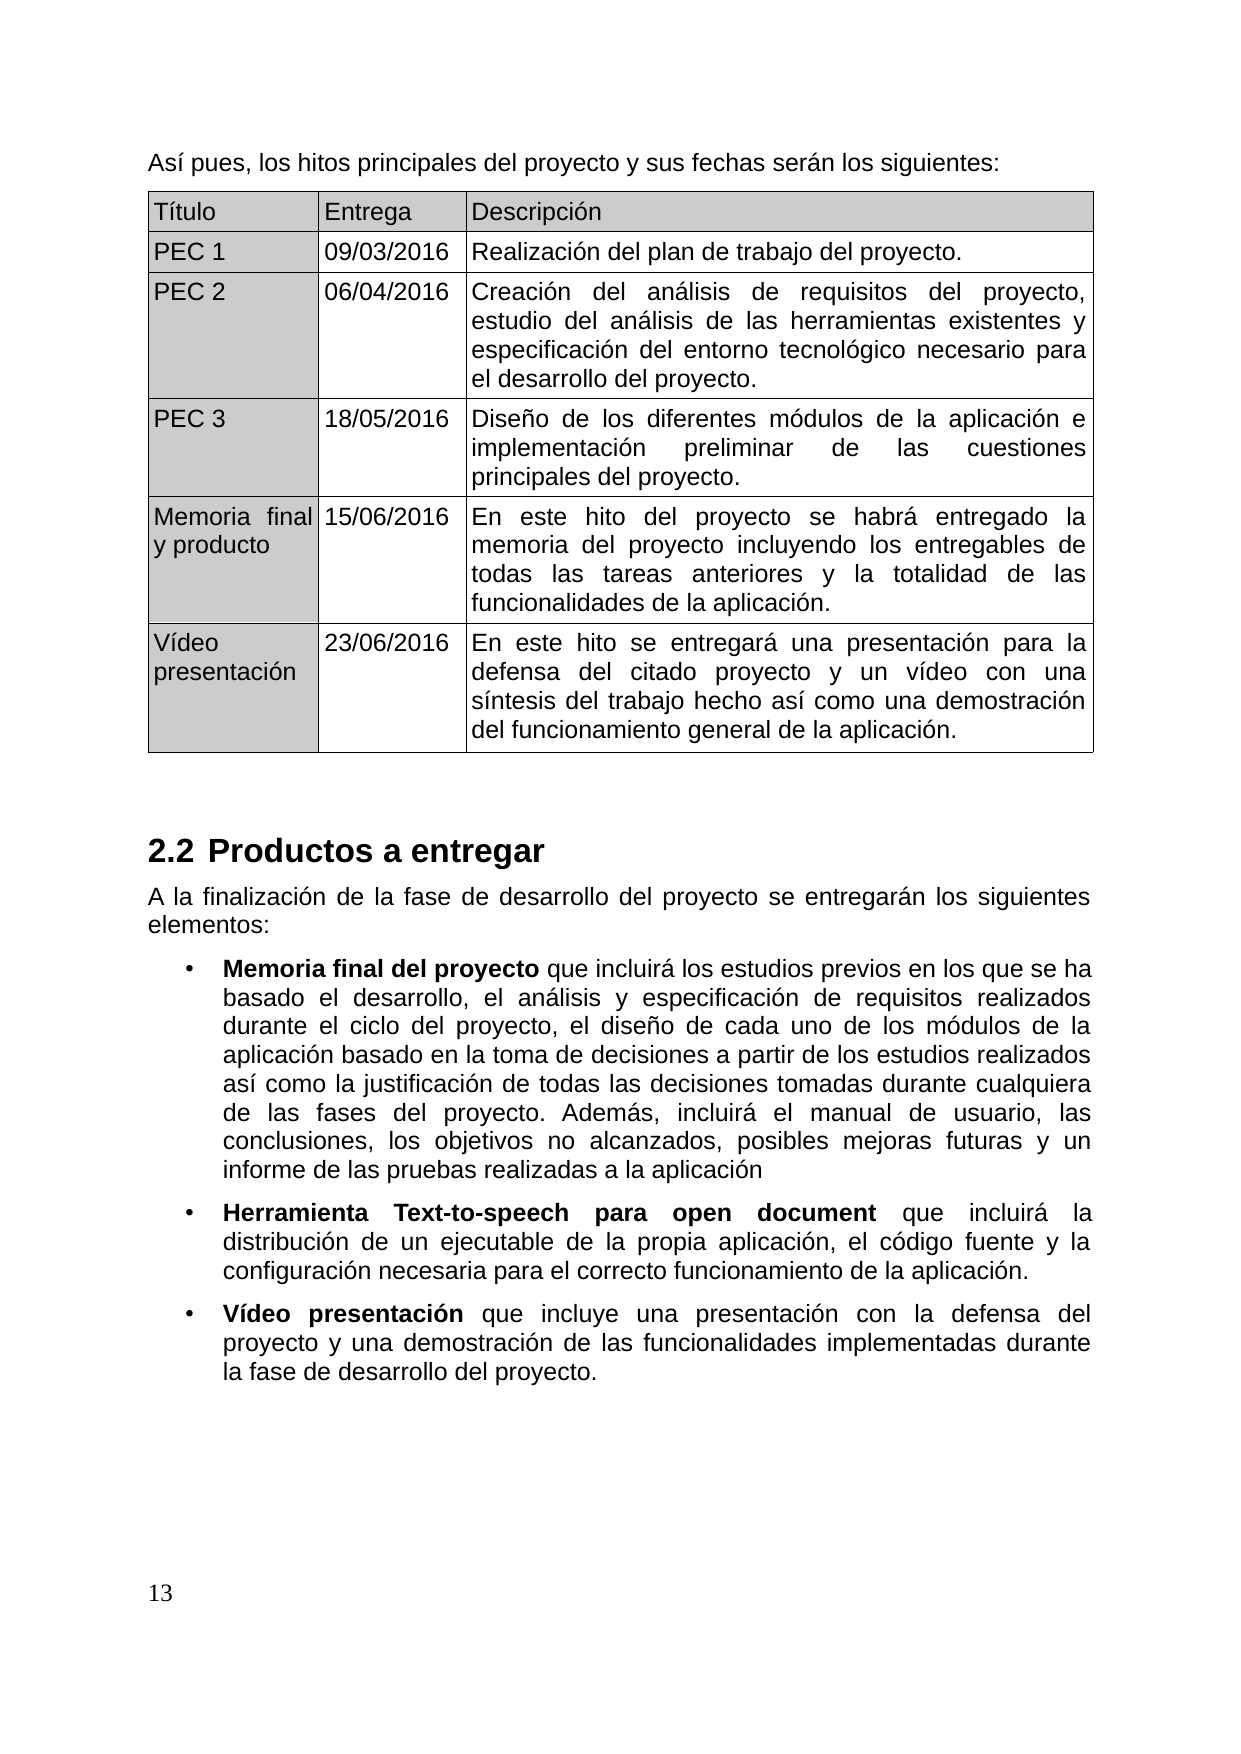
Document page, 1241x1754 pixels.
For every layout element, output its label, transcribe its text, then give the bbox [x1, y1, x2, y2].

list Herramienta Text-to-speech para open document que incluirá la distribución de un ejecutable de la propia aplicación, el código fuente y la configuración necesaria para el correcto funcionamiento de la aplicación. [185, 1198, 1093, 1285]
list Memoria final del proyecto que incluirá los estudios previos en los que se ha basado el desarrollo, el análisis y especificación de requisitos realizados durante el ciclo del proyecto, el diseño de cada uno de los módulos de la aplicación basado en la toma de decisiones a partir de los estudios realizados así como la justificación de todas las decisiones tomadas durante cualquiera de las fases del proyecto. Además, incluirá el manual de usuario, las conclusiones, los objetivos no alcanzados, posibles mejoras futuras y un informe de las pruebas realizadas a la aplicación [185, 954, 1093, 1184]
table_cell PEC 1 [149, 232, 318, 272]
table_cell PEC 3 [149, 399, 318, 496]
table_header Descripción [467, 192, 1093, 231]
table_cell 18/05/2016 [319, 399, 466, 496]
table_cell Creación del análisis de requisitos del proyecto, estudio del análisis de las herramientas existentes y especificación del entorno tecnológico necesario para el desarrollo del proyecto. [467, 273, 1093, 398]
text A la finalización de la fase de desarrollo del proyecto se entregarán los siguientes elementos: [148, 882, 1093, 939]
table_cell Diseño de los diferentes módulos de la aplicación e implementación preliminar de las cuestiones principales del proyecto. [467, 399, 1093, 496]
table_cell PEC 2 [149, 273, 318, 398]
table_cell Vídeo presentación [149, 624, 318, 752]
subtitle Productos a entregar [148, 830, 1093, 869]
table_cell En este hito del proyecto se habrá entregado la memoria del proyecto incluyendo los entregables de todas las tareas anteriores y la totalidad de las funcionalidades de la aplicación. [467, 497, 1093, 622]
table_cell 23/06/2016 [319, 624, 466, 752]
table_cell 06/04/2016 [319, 273, 466, 398]
table_header Entrega [319, 192, 466, 231]
table_cell Memoria final y producto [149, 497, 318, 622]
table_cell 15/06/2016 [319, 497, 466, 622]
list Vídeo presentación que incluye una presentación con la defensa del proyecto y una demostración de las funcionalidades implementadas durante la fase de desarrollo del proyecto. [185, 1299, 1093, 1386]
table_header Título [149, 192, 318, 231]
table_cell Realización del plan de trabajo del proyecto. [467, 232, 1093, 272]
text Así pues, los hitos principales del proyecto y sus fechas serán los siguientes: [148, 148, 1093, 176]
table_cell 09/03/2016 [319, 232, 466, 272]
table_cell En este hito se entregará una presentación para la defensa del citado proyecto y un vídeo con una síntesis del trabajo hecho así como una demostración del funcionamiento general de la aplicación. [467, 624, 1093, 752]
